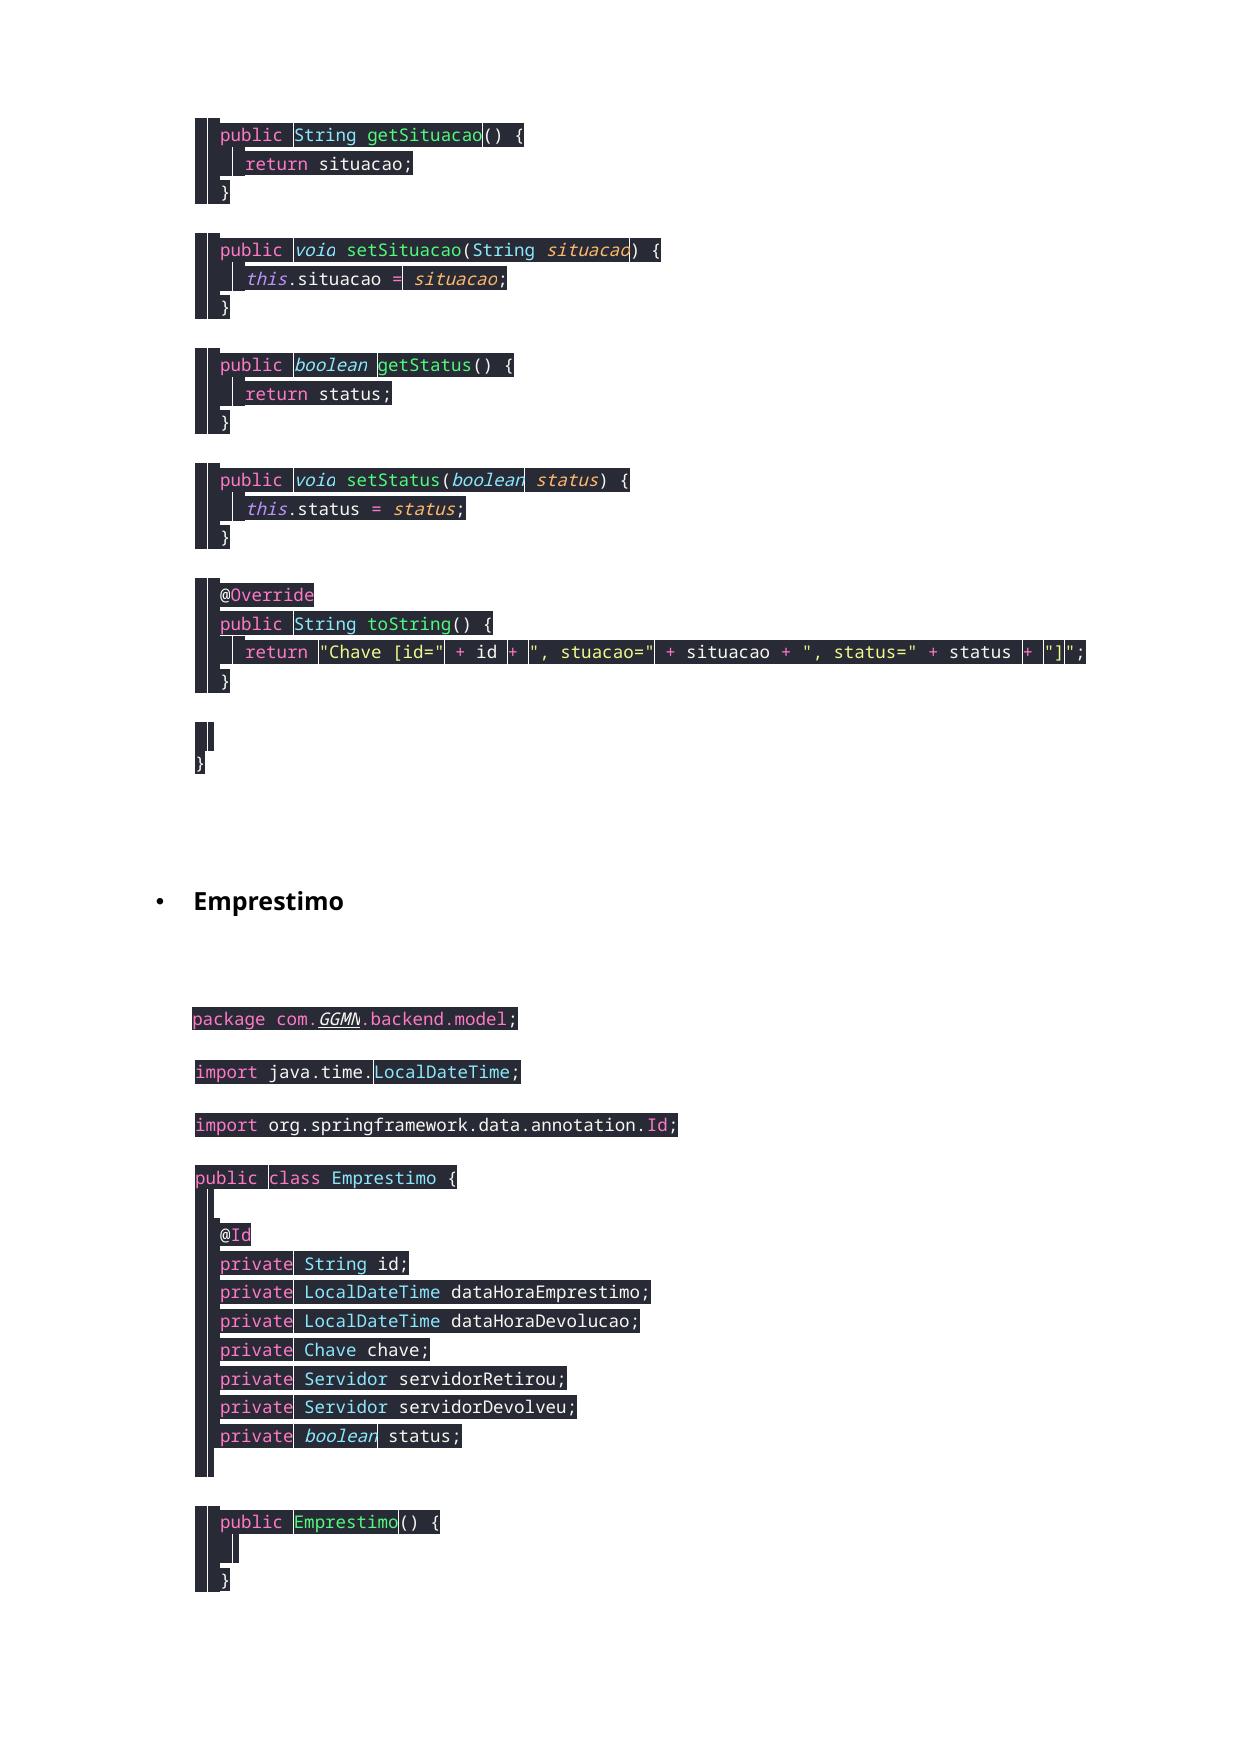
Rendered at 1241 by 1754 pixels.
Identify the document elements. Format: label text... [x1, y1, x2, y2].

text } [195, 176, 1122, 204]
text } [195, 1563, 1122, 1592]
text private Chave chave; [195, 1333, 1122, 1362]
text return status; [195, 377, 1122, 406]
text } [195, 406, 1122, 434]
text public void setSituacao(String situacao) { [195, 233, 1122, 262]
text public boolean getStatus() { [195, 348, 1122, 377]
text this.situacao = situacao; [195, 262, 1122, 291]
text import org.springframework.data.annotation.Id; [195, 1113, 1122, 1137]
text public void setStatus(boolean status) { [195, 463, 1122, 492]
text private String id; [195, 1247, 1122, 1276]
text return "Chave [id=" + id + ", stuacao=" + situacao + ", status=" + status + "]"; [195, 636, 1122, 664]
text } [195, 751, 1122, 774]
text public class Emprestimo { [195, 1165, 1122, 1189]
text package com.GGMN.backend.model; [189, 1003, 1122, 1031]
text private LocalDateTime dataHoraDevolucao; [195, 1304, 1122, 1333]
text public String getSituacao() { [195, 118, 1122, 147]
text private Servidor servidorDevolveu; [195, 1391, 1122, 1419]
text } [195, 664, 1122, 693]
text private Servidor servidorRetirou; [195, 1362, 1122, 1391]
text @Id [195, 1218, 1122, 1247]
text @Override [195, 578, 1122, 607]
text public Emprestimo() { [195, 1506, 1122, 1534]
text } [195, 291, 1122, 319]
text import java.time.LocalDateTime; [195, 1060, 1122, 1084]
list Emprestimo [156, 884, 1122, 918]
text private boolean status; [195, 1419, 1122, 1448]
text return situacao; [195, 147, 1122, 176]
text public String toString() { [195, 607, 1122, 636]
text this.status = status; [195, 492, 1122, 521]
text } [195, 521, 1122, 549]
text private LocalDateTime dataHoraEmprestimo; [195, 1276, 1122, 1304]
